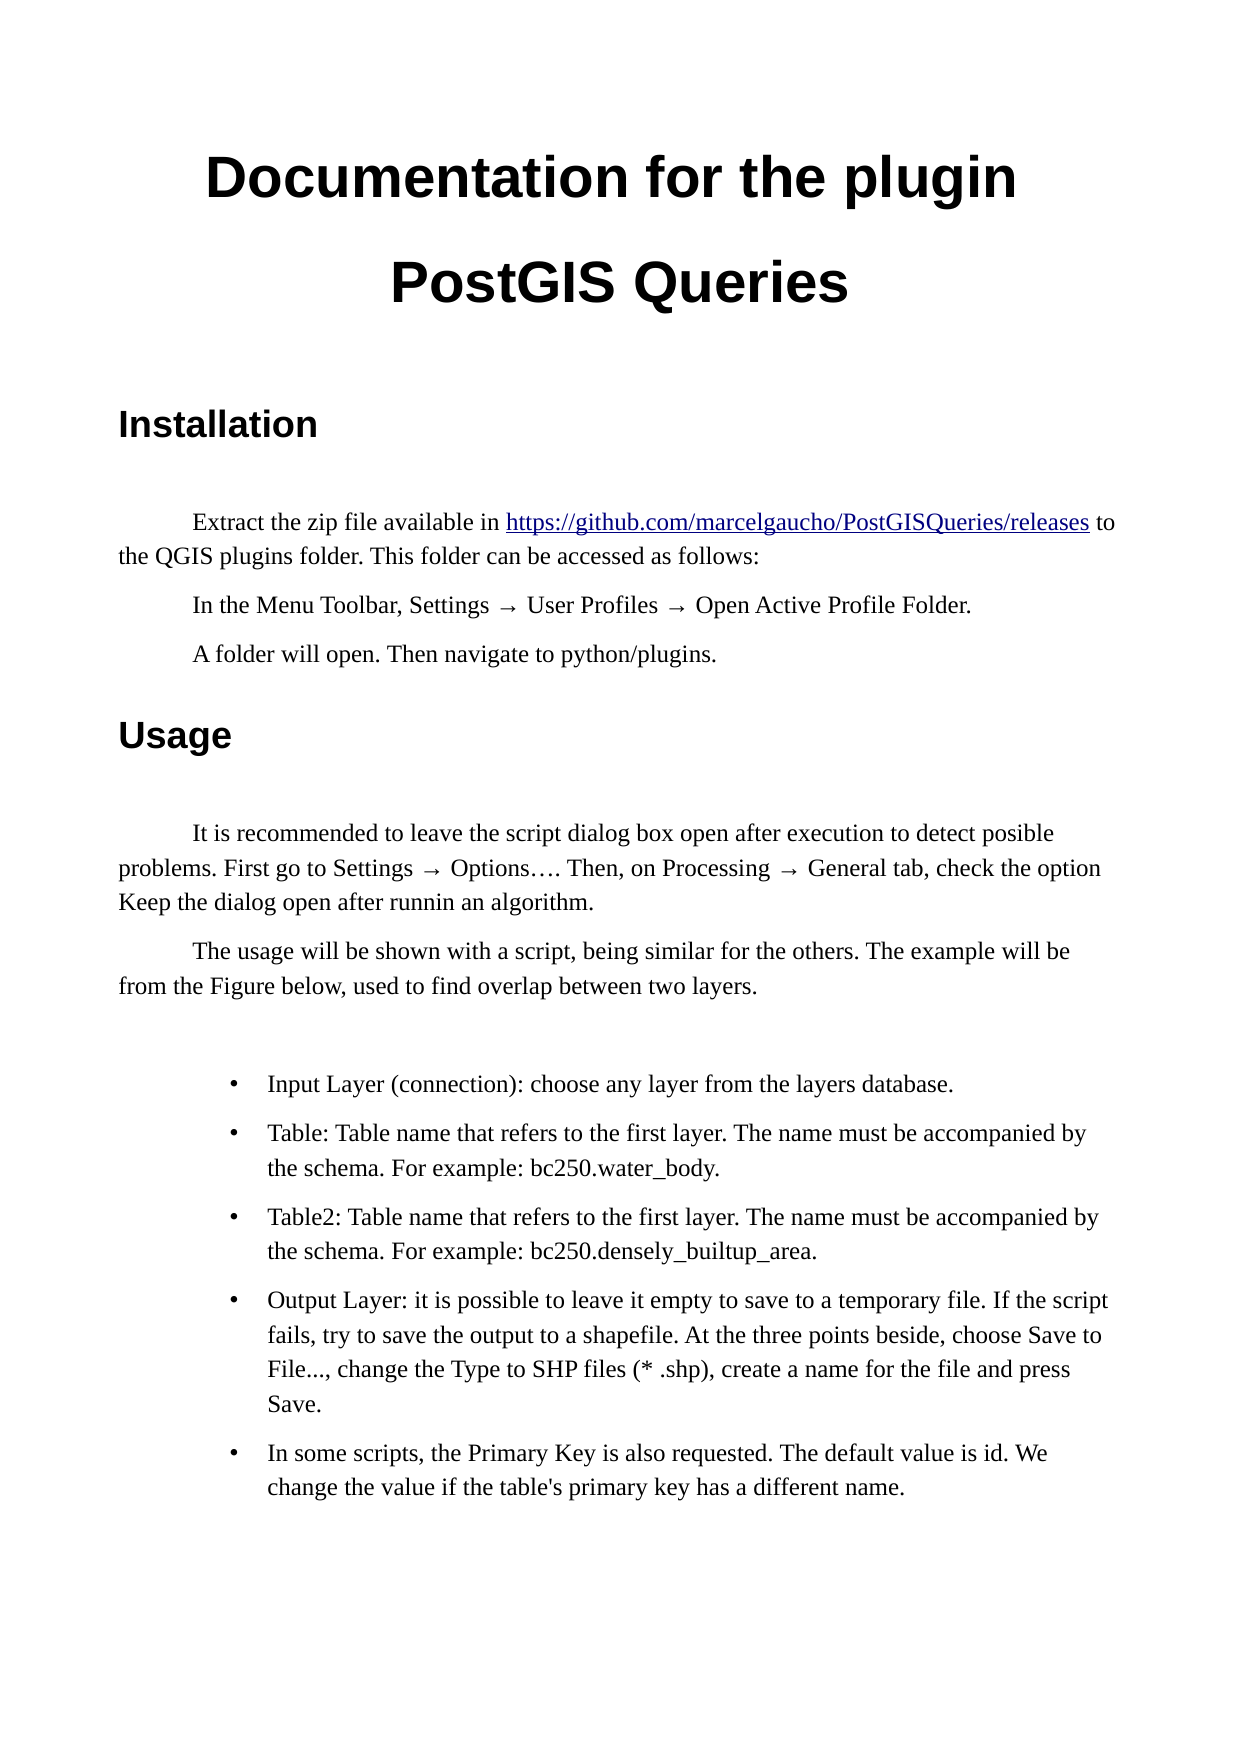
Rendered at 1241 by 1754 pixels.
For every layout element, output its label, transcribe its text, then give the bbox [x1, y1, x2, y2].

title Documentation for the plugin [118, 143, 1122, 210]
text A folder will open. Then navigate to python/plugins. [118, 639, 1122, 668]
text In the Menu Toolbar, Settings → User Profiles → Open Active Profile Folder. [118, 590, 1122, 619]
list Input Layer (connection): choose any layer from the layers database. [229, 1069, 1122, 1098]
text It is recommended to leave the script dialog box open after execution to detect posible problems. First go to Settings → Options…. Then, on Processing → General tab, check the option Keep the dialog open after runnin an algorithm. [118, 818, 1122, 916]
subtitle Installation [118, 401, 1122, 445]
list In some scripts, the Primary Key is also requested. The default value is id. We change the value if the table's primary key has a different name. [229, 1438, 1122, 1501]
text Extract the zip file available in https://github.com/marcelgaucho/PostGISQueries/releases to the QGIS plugins folder. This folder can be accessed as follows: [118, 507, 1122, 570]
list Table2: Table name that refers to the first layer. The name must be accompanied by the schema. For example: bc250.densely_builtup_area. [229, 1202, 1122, 1265]
list Table: Table name that refers to the first layer. The name must be accompanied by the schema. For example: bc250.water_body. [229, 1118, 1122, 1181]
text The usage will be shown with a script, being similar for the others. The example will be from the Figure below, used to find overlap between two layers. [118, 936, 1122, 1000]
list Output Layer: it is possible to leave it empty to save to a temporary file. If the script fails, try to save the output to a shapefile. At the three points beside, choose Save to File..., change the Type to SHP files (* .shp), create a name for the file and press Save. [229, 1285, 1122, 1417]
subtitle Usage [118, 713, 1122, 757]
title PostGIS Queries [118, 248, 1122, 315]
